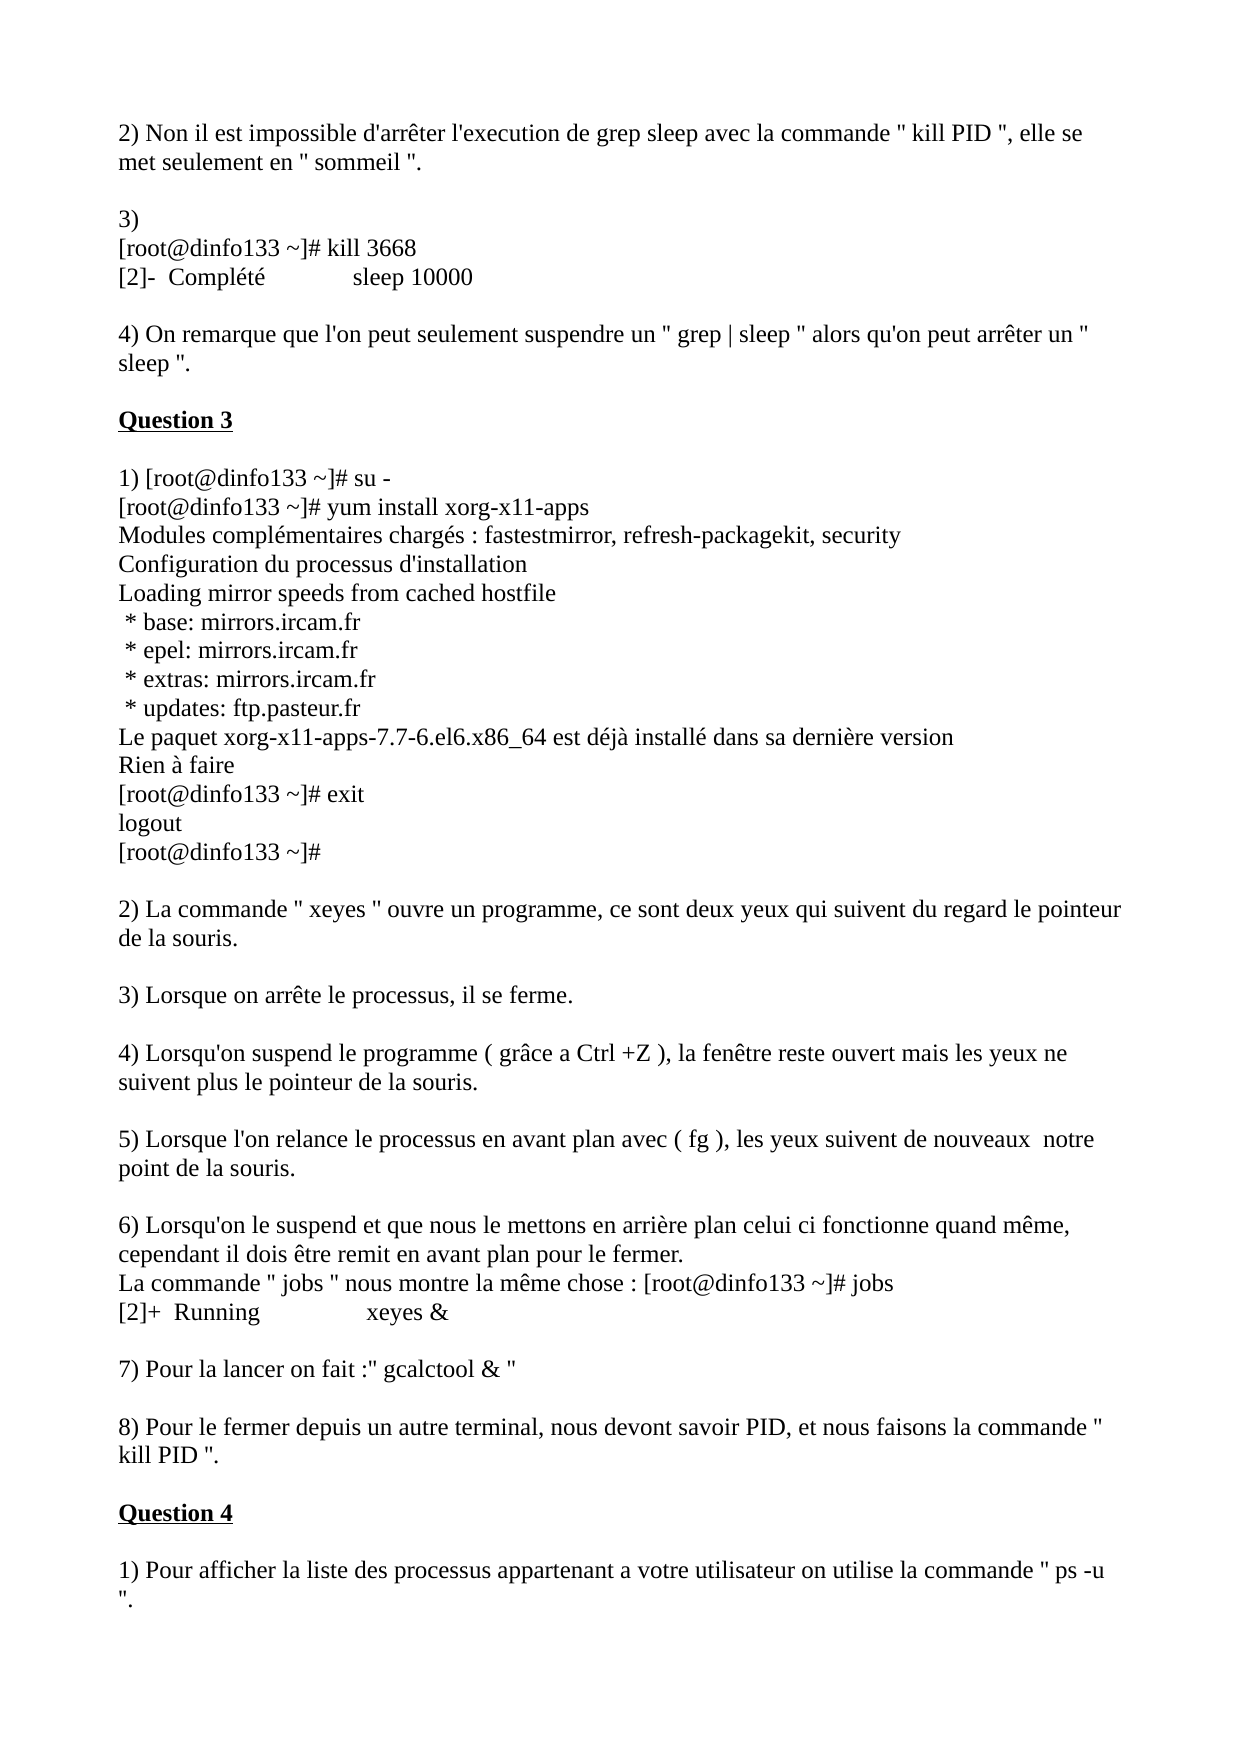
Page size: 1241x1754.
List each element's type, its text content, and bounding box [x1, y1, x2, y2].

text 3) Lorsque on arrête le processus, il se ferme. [118, 981, 1122, 1009]
text * base: mirrors.ircam.fr [118, 607, 1122, 636]
text Rien à faire [118, 751, 1122, 779]
text * updates: ftp.pasteur.fr [118, 693, 1122, 722]
text 4) Lorsqu'on suspend le programme ( grâce a Ctrl +Z ), la fenêtre reste ouvert mais les yeux ne suivent plus le pointeur de la souris. [118, 1038, 1122, 1096]
text La commande '' jobs '' nous montre la même chose : [root@dinfo133 ~]# jobs [118, 1268, 1122, 1297]
text 5) Lorsque l'on relance le processus en avant plan avec ( fg ), les yeux suivent de nouveaux notre point de la souris. [118, 1124, 1122, 1182]
text [root@dinfo133 ~]# kill 3668 [118, 233, 1122, 262]
text [root@dinfo133 ~]# exit [118, 779, 1122, 808]
text [2]+ Running xeyes & [118, 1297, 1122, 1326]
text [2]- Complété sleep 10000 [118, 262, 1122, 291]
text Question 4 [118, 1498, 1122, 1527]
text 2) Non il est impossible d'arrêter l'execution de grep sleep avec la commande '' kill PID '', elle se met seulement en '' sommeil ''. [118, 118, 1122, 176]
text * extras: mirrors.ircam.fr [118, 664, 1122, 693]
text 4) On remarque que l'on peut seulement suspendre un '' grep | sleep '' alors qu'on peut arrêter un '' sleep ''. [118, 319, 1122, 377]
text logout [118, 808, 1122, 837]
text 6) Lorsqu'on le suspend et que nous le mettons en arrière plan celui ci fonctionne quand même, cependant il dois être remit en avant plan pour le fermer. [118, 1211, 1122, 1268]
text Configuration du processus d'installation [118, 549, 1122, 578]
text Modules complémentaires chargés : fastestmirror, refresh-packagekit, security [118, 521, 1122, 549]
text Question 3 [118, 406, 1122, 434]
text Loading mirror speeds from cached hostfile [118, 578, 1122, 607]
text 2) La commande '' xeyes '' ouvre un programme, ce sont deux yeux qui suivent du regard le pointeur de la souris. [118, 894, 1122, 952]
text 8) Pour le fermer depuis un autre terminal, nous devont savoir PID, et nous faisons la commande '' kill PID ''. [118, 1412, 1122, 1469]
text * epel: mirrors.ircam.fr [118, 636, 1122, 664]
text [root@dinfo133 ~]# [118, 837, 1122, 866]
text 1) Pour afficher la liste des processus appartenant a votre utilisateur on utilise la commande '' ps -u ''. [118, 1556, 1122, 1613]
text 7) Pour la lancer on fait :'' gcalctool & '' [118, 1354, 1122, 1383]
text [root@dinfo133 ~]# yum install xorg-x11-apps [118, 492, 1122, 521]
text 1) [root@dinfo133 ~]# su - [118, 463, 1122, 492]
text 3) [118, 204, 1122, 233]
text Le paquet xorg-x11-apps-7.7-6.el6.x86_64 est déjà installé dans sa dernière version [118, 722, 1122, 751]
